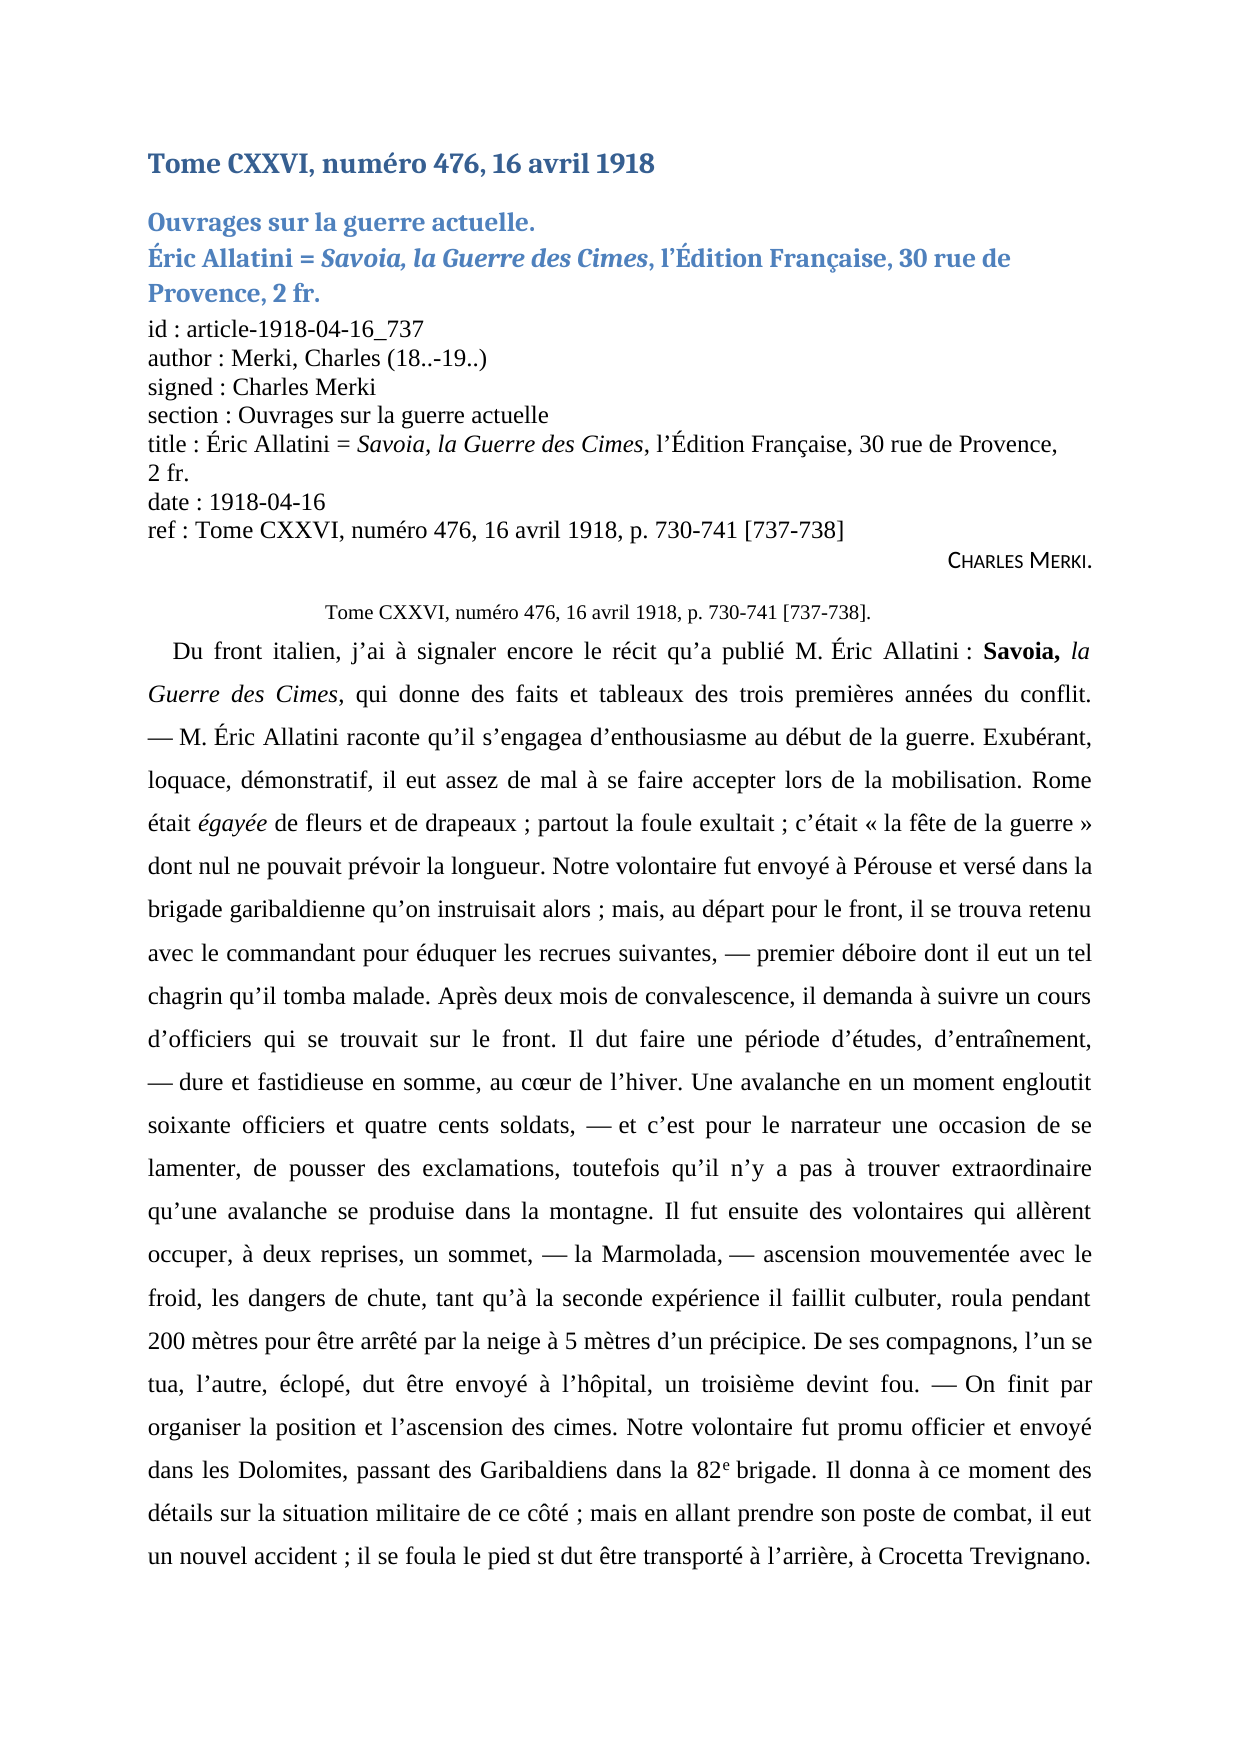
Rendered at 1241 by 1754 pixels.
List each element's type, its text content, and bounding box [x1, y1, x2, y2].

subtitle Tome CXXVI, numéro 476, 16 avril 1918 [148, 148, 1093, 181]
text date : 1918-04-16 [148, 487, 1093, 515]
text author : Merki, Charles (18..-19..) [148, 343, 1093, 372]
text Du front italien, j’ai à signaler encore le récit qu’a publié M. Éric Allatini : Savoia, la Guerre des Cimes, qui donne des faits et tableaux des trois premières années du conflit. — M. Éric Allatini raconte qu’il s’engagea d’enthousiasme au début de la guerre. Exubérant, loquace, démonstratif, il eut assez de mal à se faire accepter lors de la mobilisation. Rome était égayée de fleurs et de drapeaux ; partout la foule exultait ; c’était « la fête de la guerre » dont nul ne pouvait prévoir la longueur. Notre volontaire fut envoyé à Pérouse et versé dans la brigade garibaldienne qu’on instruisait alors ; mais, au départ pour le front, il se trouva retenu avec le commandant pour éduquer les recrues suivantes, — premier déboire dont il eut un tel chagrin qu’il tomba malade. Après deux mois de convalescence, il demanda à suivre un cours d’officiers qui se trouvait sur le front. Il dut faire une période d’études, d’entraînement, — dure et fastidieuse en somme, au cœur de l’hiver. Une avalanche en un moment engloutit soixante officiers et quatre cents soldats, — et c’est pour le narrateur une occasion de se lamenter, de pousser des exclamations, toutefois qu’il n’y a pas à trouver extraordinaire qu’une avalanche se produise dans la montagne. Il fut ensuite des volontaires qui allèrent occuper, à deux reprises, un sommet, — la Marmolada, — ascension mouvementée avec le froid, les dangers de chute, tant qu’à la seconde expérience il faillit culbuter, roula pendant 200 mètres pour être arrêté par la neige à 5 mètres d’un précipice. De ses compagnons, l’un se tua, l’autre, éclopé, dut être envoyé à l’hôpital, un troisième devint fou. — On finit par organiser la position et l’ascension des cimes. Notre volontaire fut promu officier et envoyé dans les Dolomites, passant des Garibaldiens dans la 82e brigade. Il donna à ce moment des détails sur la situation militaire de ce côté ; mais en allant prendre son poste de combat, il eut un nouvel accident ; il se foula le pied st dut être transporté à l’arrière, à Crocetta Trevignano. [148, 636, 1093, 1570]
subtitle Ouvrages sur la guerre actuelle. Éric Allatini = Savoia, la Guerre des Cimes, l’Édition Française, 30 rue de Provence, 2 fr. [148, 207, 1093, 309]
text title : Éric Allatini = Savoia, la Guerre des Cimes, l’Édition Française, 30 rue de Provence, 2 fr. [148, 429, 1093, 487]
text Charles Merki. [148, 544, 1093, 575]
text Tome CXXVI, numéro 476, 16 avril 1918, p. 730-741 [737-738]. [325, 600, 1093, 624]
text signed : Charles Merki [148, 372, 1093, 400]
text ref : Tome CXXVI, numéro 476, 16 avril 1918, p. 730-741 [737-738] [148, 515, 1093, 544]
text id : article-1918-04-16_737 [148, 314, 1093, 343]
text section : Ouvrages sur la guerre actuelle [148, 400, 1093, 429]
